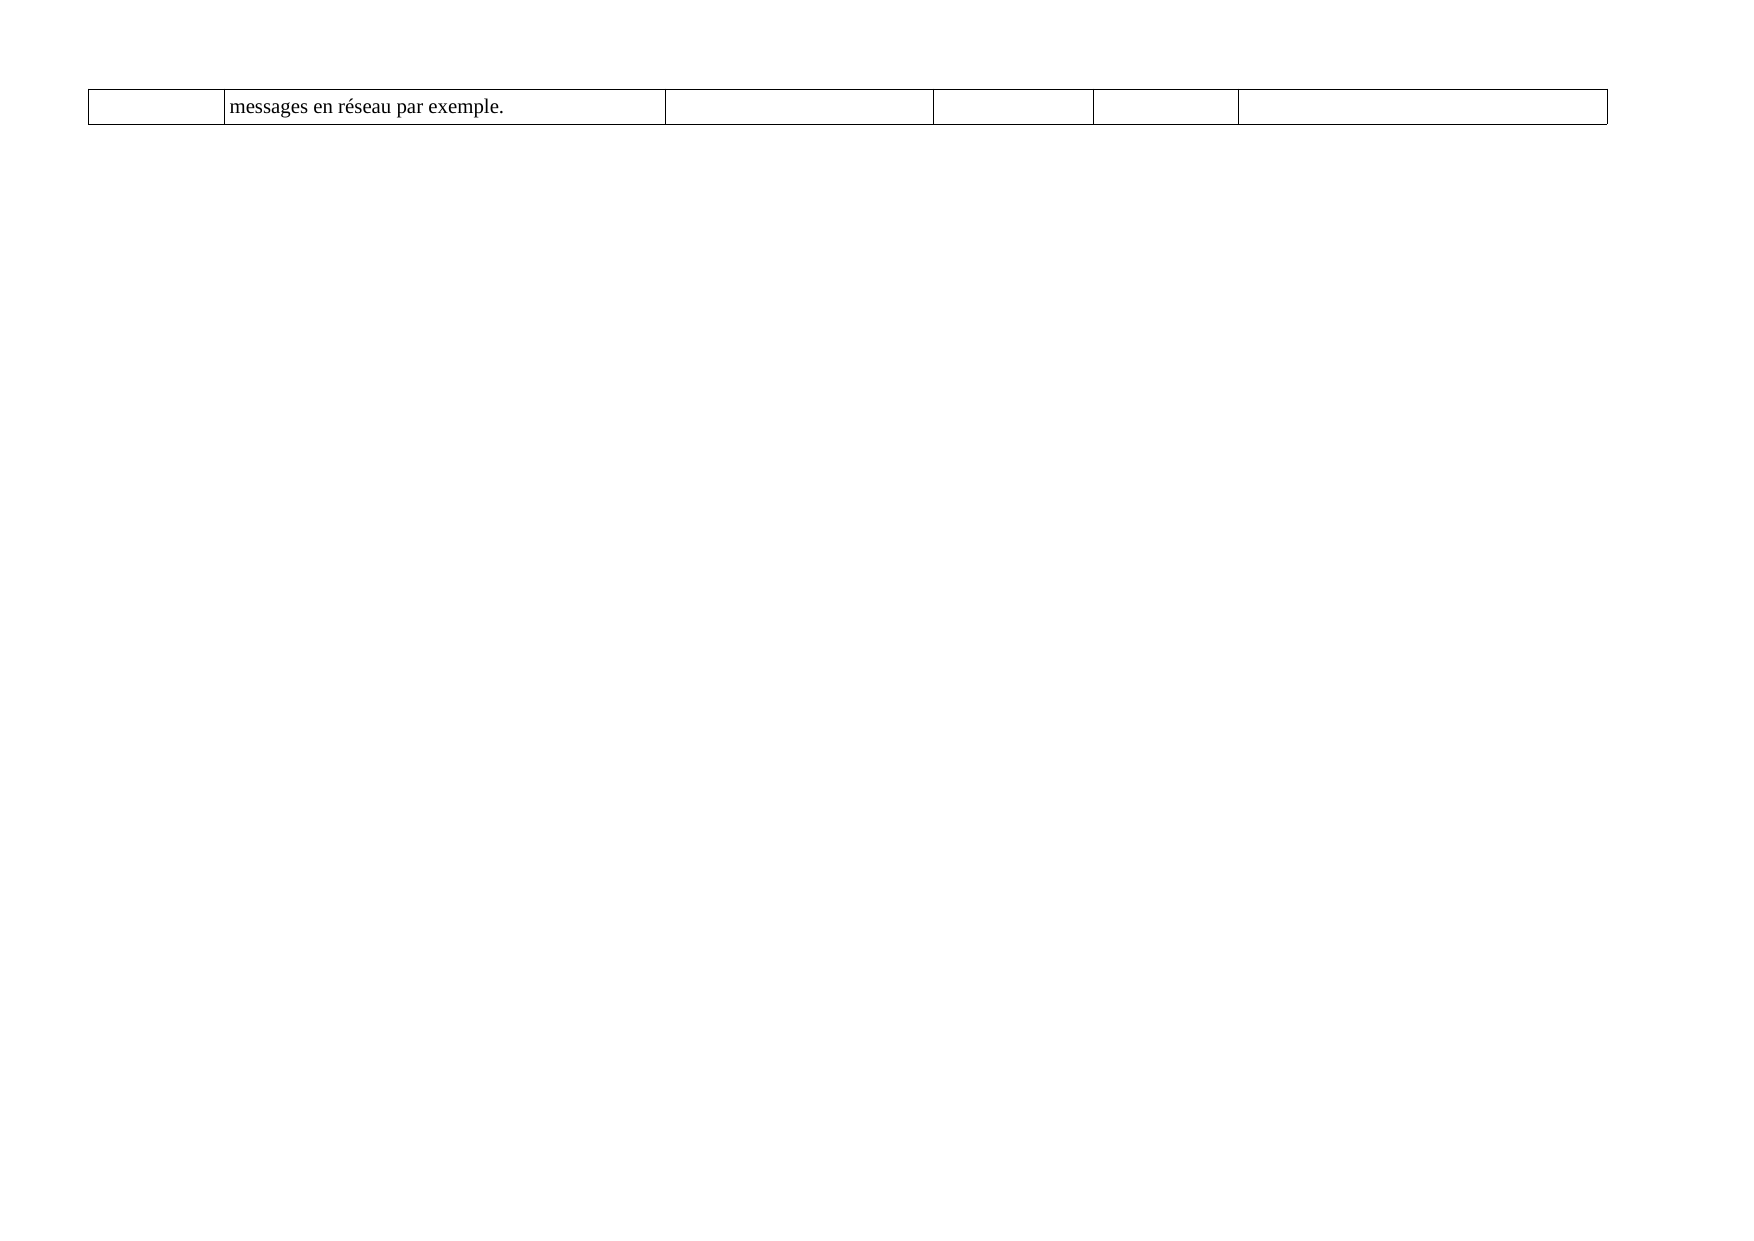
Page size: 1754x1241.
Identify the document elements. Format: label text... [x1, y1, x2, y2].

table_cell [1239, 90, 1607, 124]
table_cell [89, 90, 224, 124]
table_cell [934, 90, 1093, 124]
table_cell [1094, 90, 1238, 124]
table_cell [666, 90, 933, 124]
table_cell messages en réseau par exemple. [225, 90, 665, 124]
